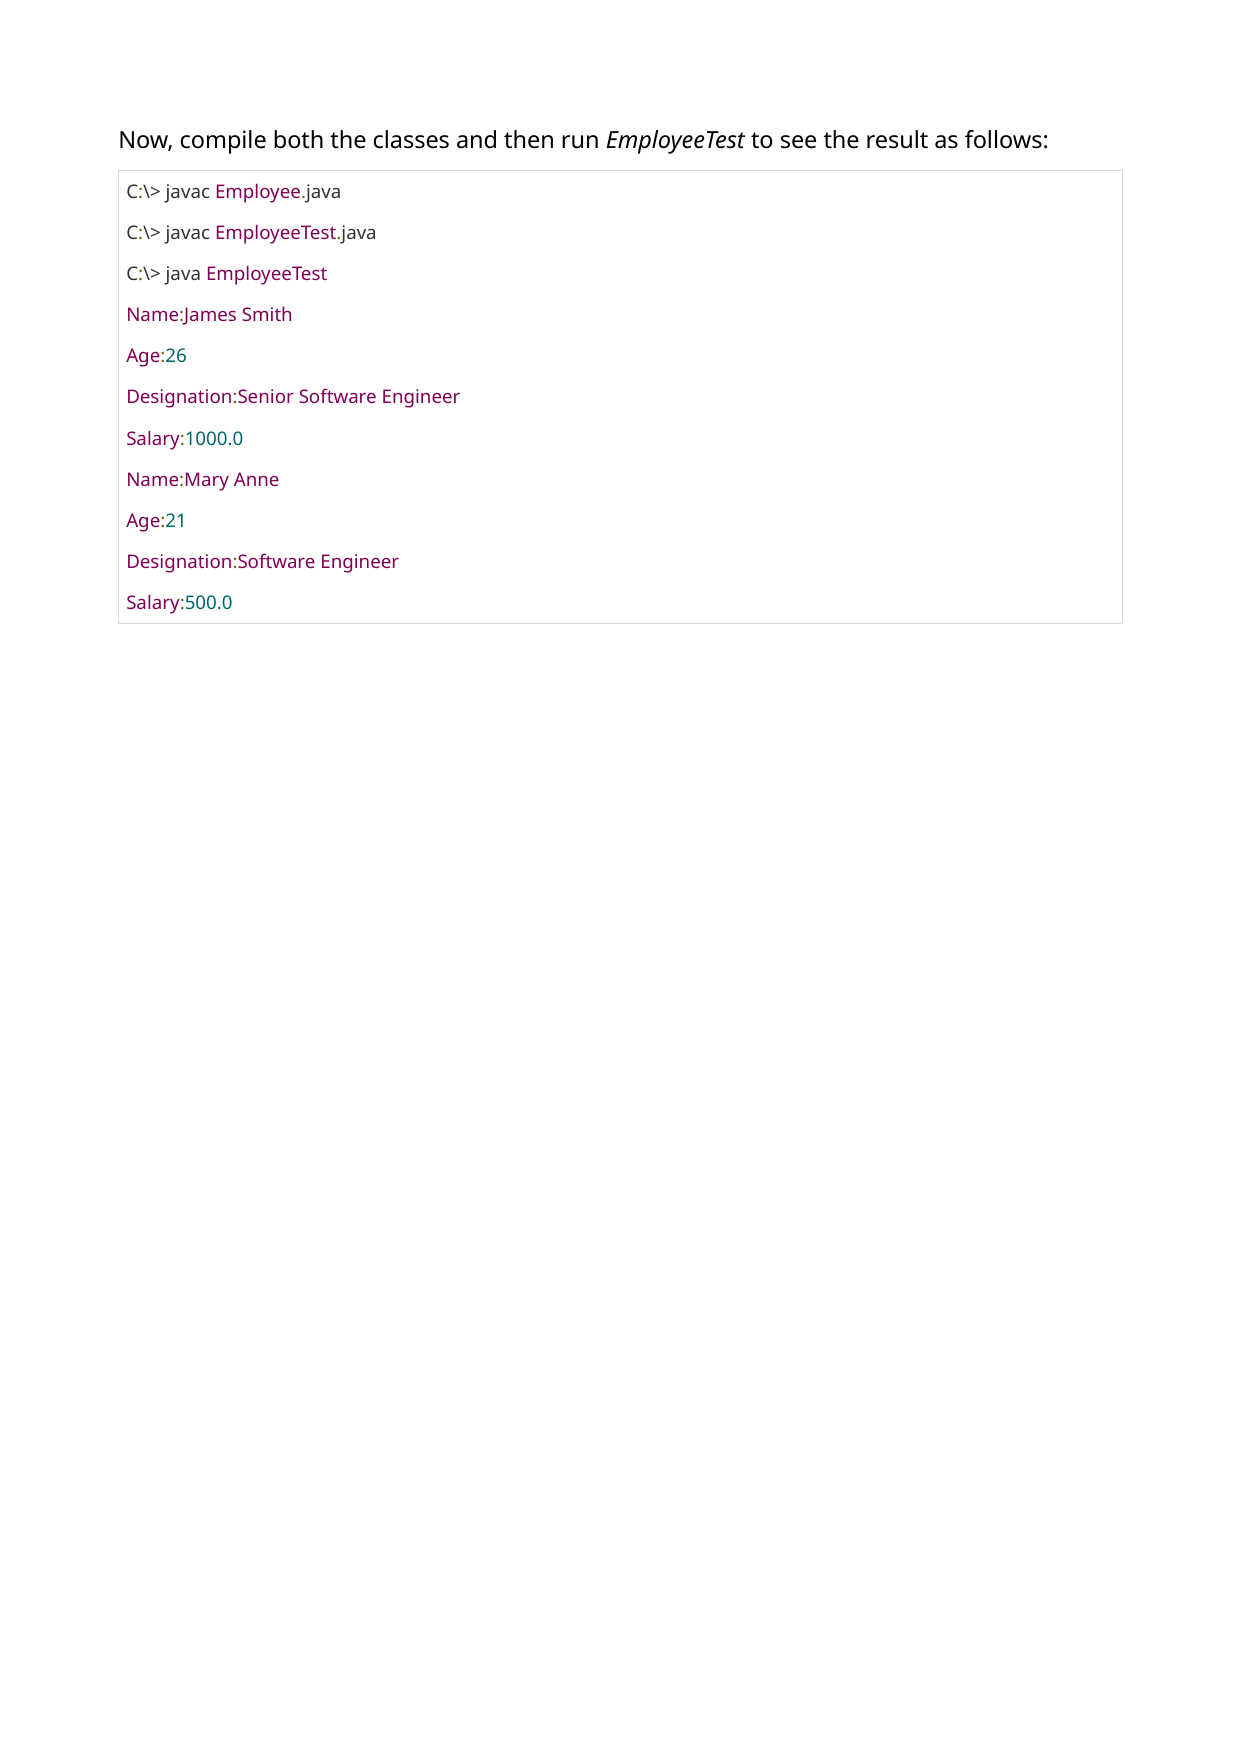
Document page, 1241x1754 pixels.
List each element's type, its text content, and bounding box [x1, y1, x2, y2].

text Salary:500.0 [119, 582, 1122, 623]
text Now, compile both the classes and then run EmployeeTest to see the result as follows: [118, 118, 1122, 156]
text Designation:Software Engineer [119, 541, 1122, 574]
text Age:21 [119, 499, 1122, 533]
text C:\> java EmployeeTest [119, 252, 1122, 286]
text Salary:1000.0 [119, 417, 1122, 451]
text Name:James Smith [119, 294, 1122, 327]
text C:\> javac Employee.java [119, 171, 1122, 204]
text Name:Mary Anne [119, 458, 1122, 492]
text Age:26 [119, 335, 1122, 368]
text Designation:Senior Software Engineer [119, 376, 1122, 409]
text C:\> javac EmployeeTest.java [119, 211, 1122, 245]
